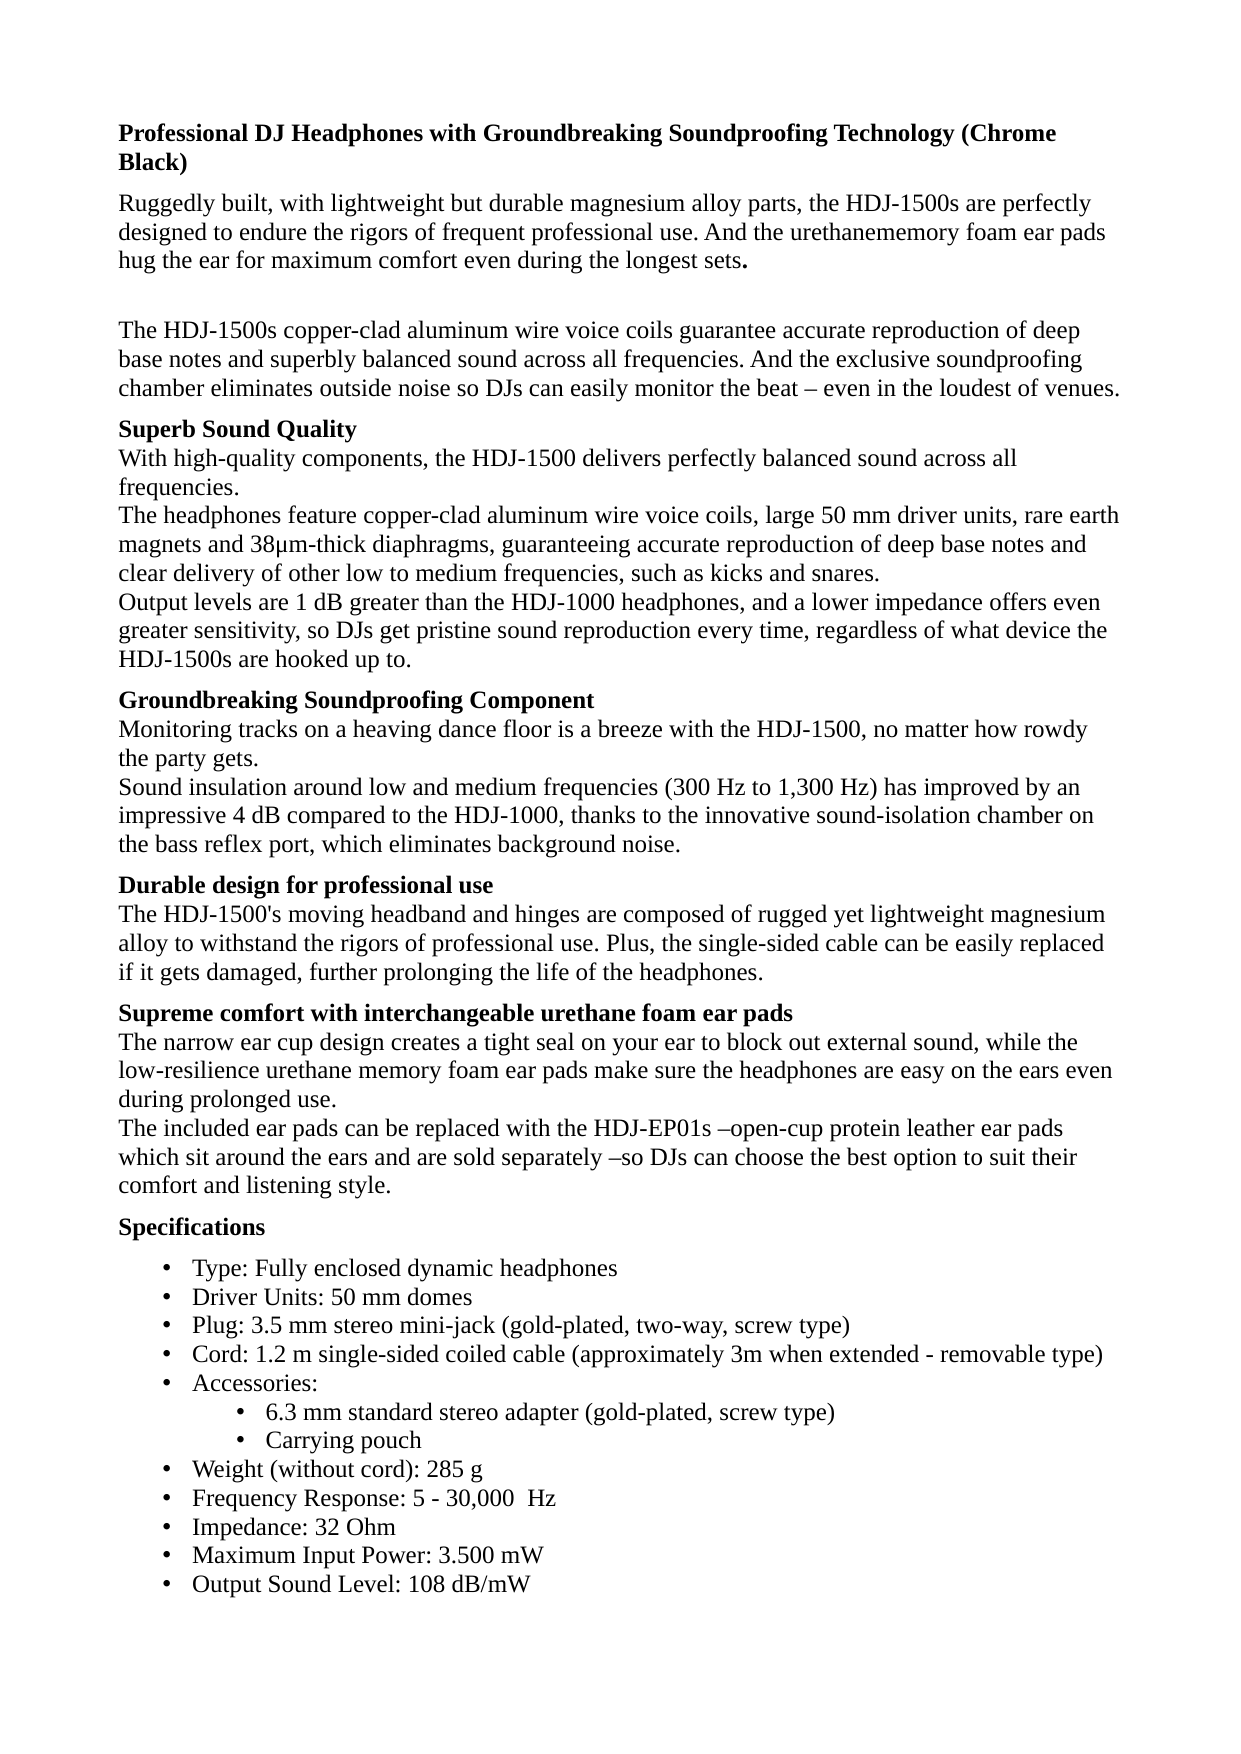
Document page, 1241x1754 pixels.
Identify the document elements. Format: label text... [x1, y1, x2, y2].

list 6.3 mm standard stereo adapter (gold-plated, screw type) [236, 1397, 1122, 1426]
text Superb Sound Quality With high-quality components, the HDJ-1500 delivers perfectly balanced sound across all frequencies. The headphones feature copper-clad aluminum wire voice coils, large 50 mm driver units, rare earth magnets and 38μm-thick diaphragms, guaranteeing accurate reproduction of deep base notes and clear delivery of other low to medium frequencies, such as kicks and snares. Output levels are 1 dB greater than the HDJ-1000 headphones, and a lower impedance offers even greater sensitivity, so DJs get pristine sound reproduction every time, regardless of what device the HDJ-1500s are hooked up to. [118, 414, 1122, 673]
text Durable design for professional use The HDJ-1500's moving headband and hinges are composed of rugged yet lightweight magnesium alloy to withstand the rigors of professional use. Plus, the single-sided cable can be easily replaced if it gets damaged, further prolonging the life of the headphones. [118, 871, 1122, 986]
text Supreme comfort with interchangeable urethane foam ear pads The narrow ear cup design creates a tight seal on your ear to block out external sound, while the low-resilience urethane memory foam ear pads make sure the headphones are easy on the ears even during prolonged use. The included ear pads can be replaced with the HDJ-EP01s –open-cup protein leather ear pads which sit around the ears and are sold separately –so DJs can choose the best option to suit their comfort and listening style. [118, 998, 1122, 1199]
list Impedance: 32 Ohm [162, 1512, 1122, 1541]
text Specifications [118, 1212, 1122, 1241]
list Accessories: [162, 1368, 1122, 1397]
list Frequency Response: 5 - 30,000 Hz [162, 1483, 1122, 1512]
list Type: Fully enclosed dynamic headphones [162, 1253, 1122, 1282]
list Output Sound Level: 108 dB/mW [162, 1569, 1122, 1598]
list Weight (without cord): 285 g [162, 1454, 1122, 1483]
text The HDJ-1500s copper-clad aluminum wire voice coils guarantee accurate reproduction of deep base notes and superbly balanced sound across all frequencies. And the exclusive soundproofing chamber eliminates outside noise so DJs can easily monitor the beat – even in the loudest of venues. [118, 316, 1122, 402]
text Ruggedly built, with lightweight but durable magnesium alloy parts, the HDJ-1500s are perfectly designed to endure the rigors of frequent professional use. And the urethanememory foam ear pads hug the ear for maximum comfort even during the longest sets. [118, 188, 1122, 274]
list Cord: 1.2 m single-sided coiled cable (approximately 3m when extended - removable type) [162, 1339, 1122, 1368]
list Plug: 3.5 mm stereo mini-jack (gold-plated, two-way, screw type) [162, 1311, 1122, 1339]
list Maximum Input Power: 3.500 mW [162, 1541, 1122, 1569]
list Driver Units: 50 mm domes [162, 1282, 1122, 1311]
text Groundbreaking Soundproofing Component Monitoring tracks on a heaving dance floor is a breeze with the HDJ-1500, no matter how rowdy the party gets. Sound insulation around low and medium frequencies (300 Hz to 1,300 Hz) has improved by an impressive 4 dB compared to the HDJ-1000, thanks to the innovative sound-isolation chamber on the bass reflex port, which eliminates background noise. [118, 686, 1122, 858]
text Professional DJ Headphones with Groundbreaking Soundproofing Technology (Chrome Black) [118, 118, 1122, 176]
list Carrying pouch [236, 1426, 1122, 1454]
